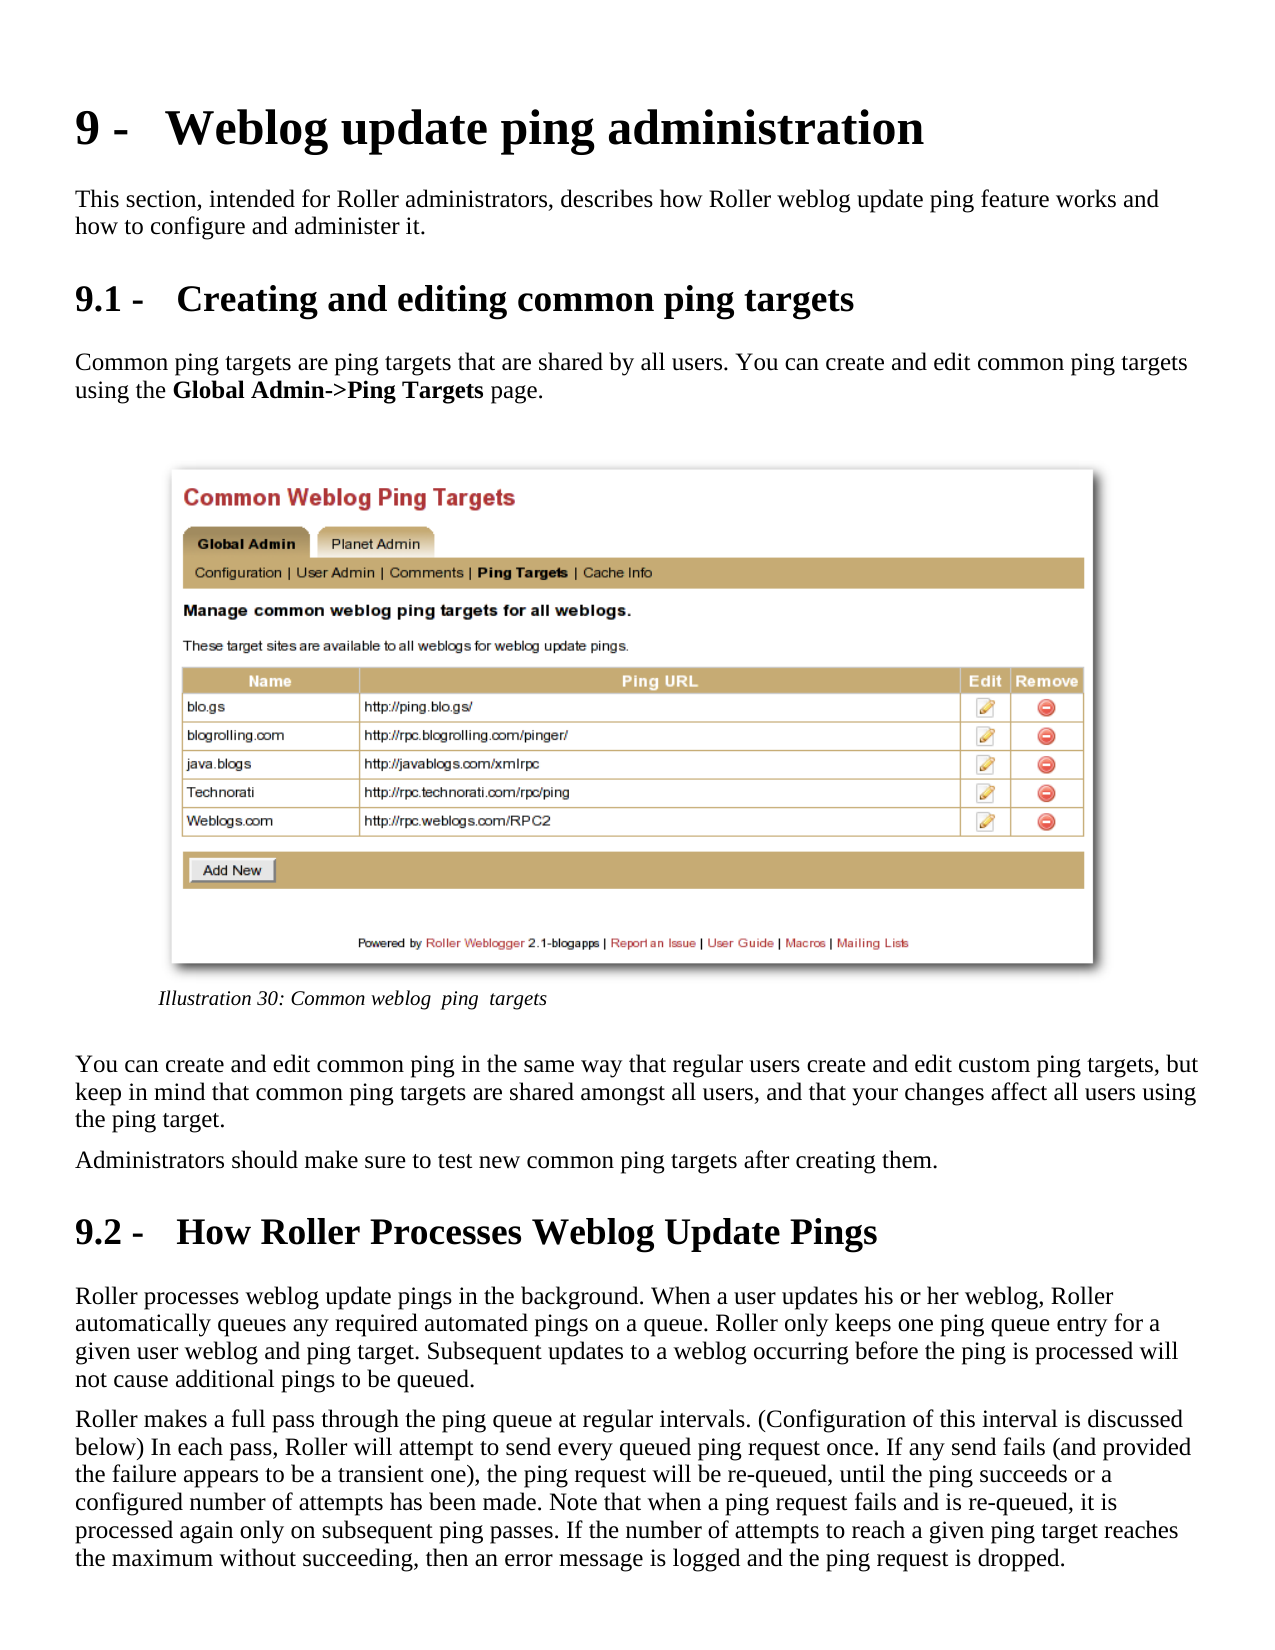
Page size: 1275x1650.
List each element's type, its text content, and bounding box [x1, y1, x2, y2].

text This section, intended for Roller administrators, describes how Roller weblog update ping feature works and how to configure and administer it. [75, 185, 1200, 240]
text Illustration 30: Common weblog ping targets [158, 987, 1117, 1010]
subtitle How Roller Processes Weblog Update Pings [75, 1211, 1200, 1252]
text Administrators should make sure to test new common ping targets after creating them. [75, 1146, 1200, 1173]
text Common ping targets are ping targets that are shared by all users. You can create and edit common ping targets using the Global Admin->Ping Targets page. [75, 348, 1200, 404]
text Roller processes weblog update pings in the background. When a user updates his or her weblog, Roller automatically queues any required automated pings on a queue. Roller only keeps one ping queue entry for a given user weblog and ping target. Subsequent updates to a weblog occurring before the ping is processed will not cause additional pings to be queued. [75, 1282, 1200, 1393]
picture [158, 456, 1117, 987]
text You can create and edit common ping in the same way that regular users create and edit custom ping targets, but keep in mind that common ping targets are shared amongst all users, and that your changes affect all users using the ping target. [75, 1050, 1200, 1133]
subtitle Weblog update ping administration [75, 100, 1200, 155]
text Roller makes a full pass through the ping queue at regular intervals. (Configuration of this interval is discussed below) In each pass, Roller will attempt to send every queued ping request once. If any send fails (and provided the failure appears to be a transient one), the ping request will be re-queued, until the ping succeeds or a configured number of attempts has been made. Note that when a ping request fails and is re-queued, it is processed again only on subsequent ping passes. If the number of attempts to reach a given ping target reaches the maximum without succeeding, then an error message is logged and the ping request is dropped. [75, 1405, 1200, 1571]
subtitle Creating and editing common ping targets [75, 278, 1200, 319]
